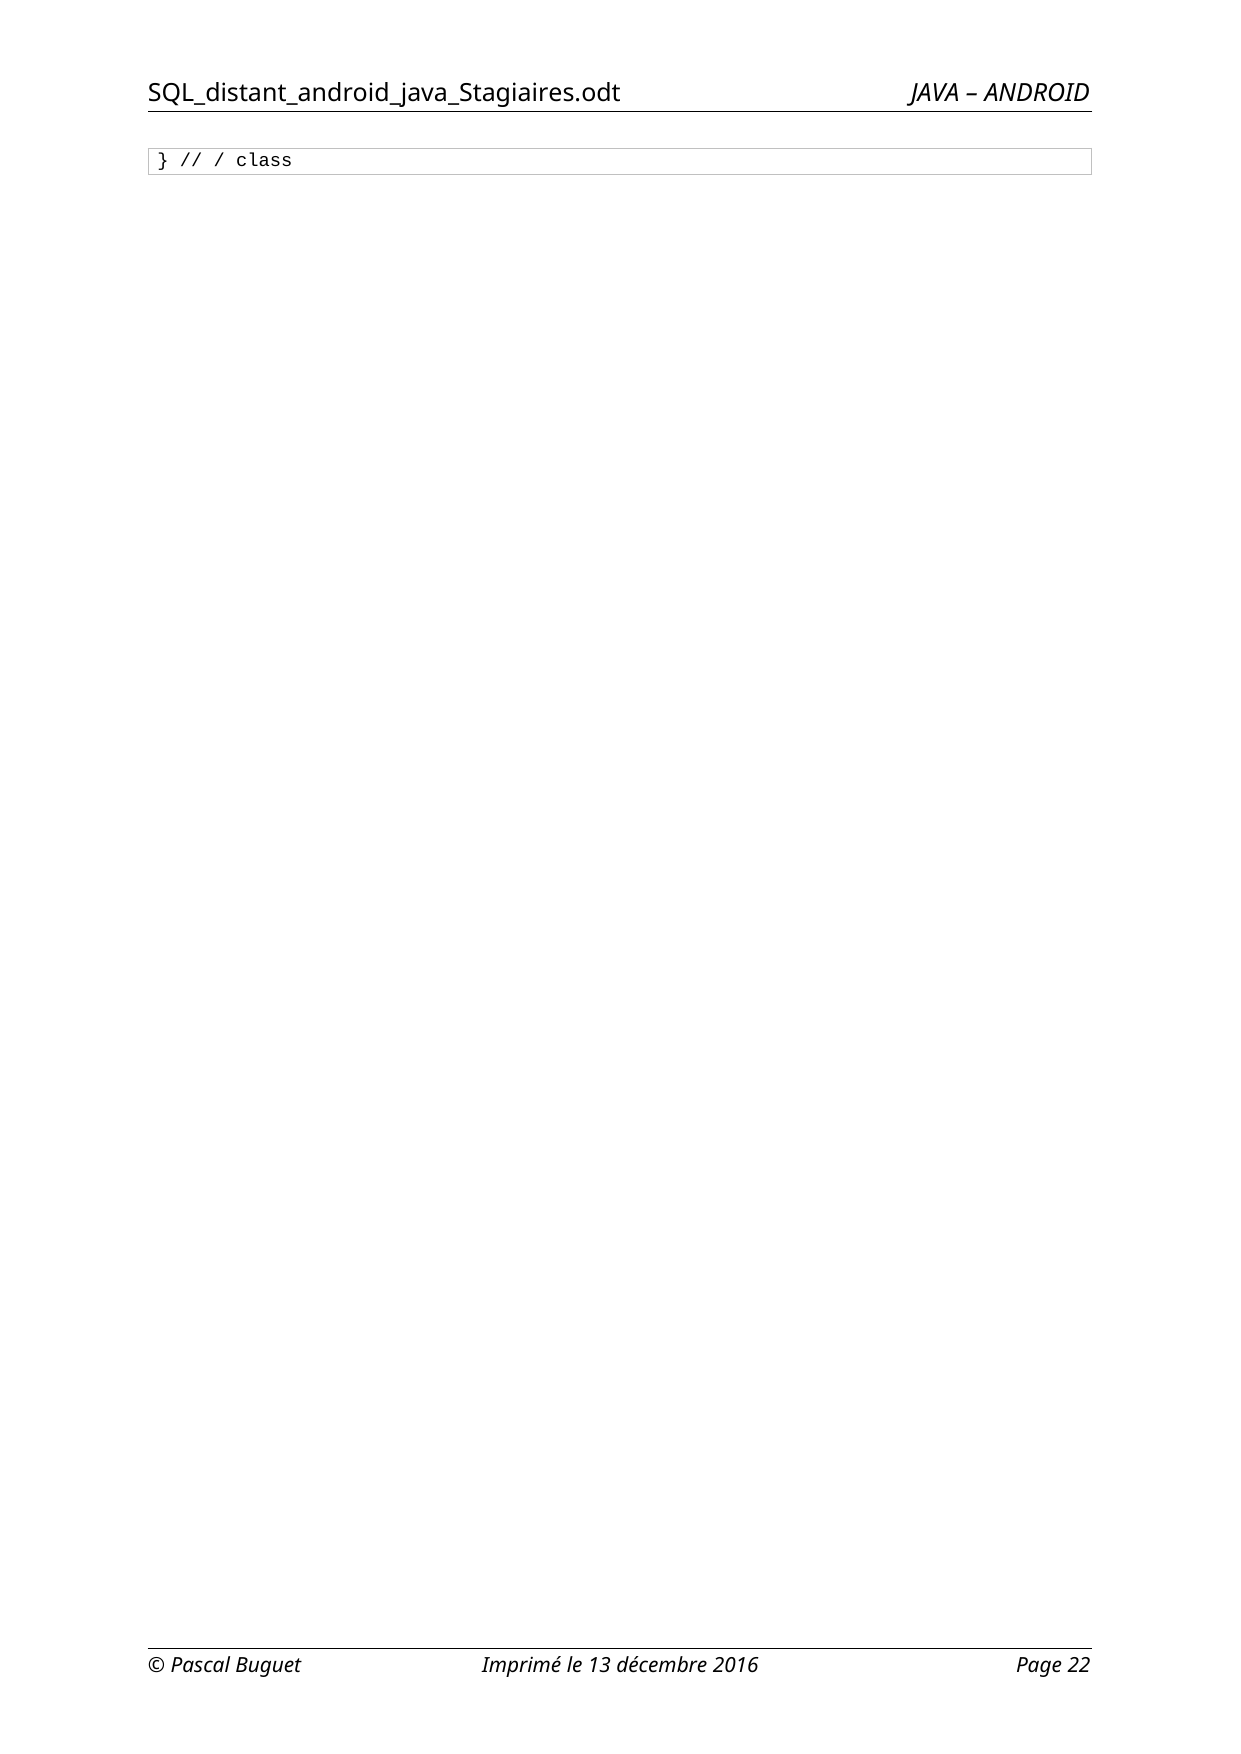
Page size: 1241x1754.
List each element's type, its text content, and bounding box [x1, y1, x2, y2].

text } // / class [149, 149, 1091, 174]
